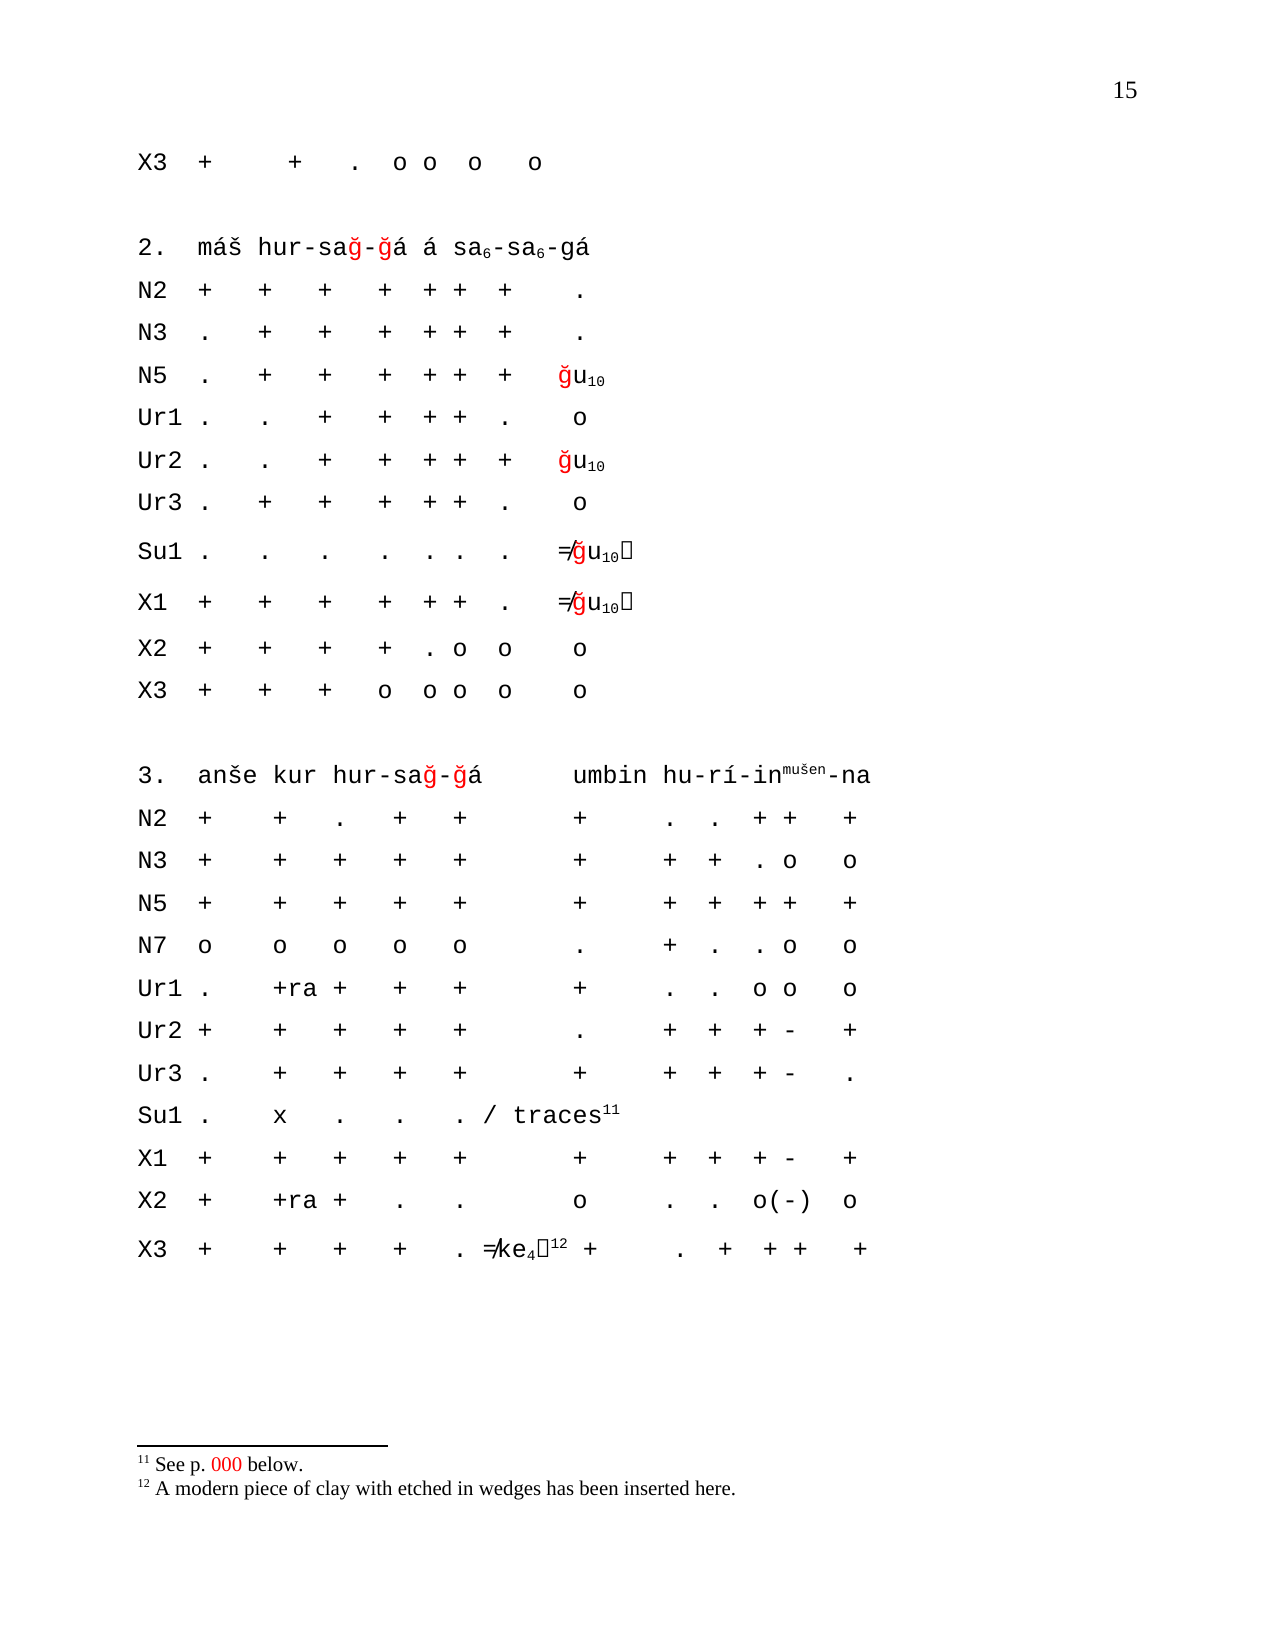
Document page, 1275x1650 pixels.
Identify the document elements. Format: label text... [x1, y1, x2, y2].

text N5 + + + + + + + + + + + [137, 890, 1138, 918]
text 2. máš hur-sağ-ğá á sa6-sa6-gá [137, 235, 1138, 263]
text X1 + + + + + + . ≠ğu10 [137, 584, 1138, 618]
text Ur3 . + + + + + . o [137, 490, 1138, 518]
text N2 + + + + + + + . [137, 277, 1138, 306]
text N7 o o o o o . + . . o o [137, 933, 1138, 961]
text N3 . + + + + + + . [137, 320, 1138, 348]
text 3. anše kur hur-sağ-ğá umbin hu-rí-inmušen-na [137, 763, 1138, 791]
text X3 + + + + . ≠ke4 + . + + + + [137, 1230, 1138, 1264]
text N3 + + + + + + + + . o o [137, 848, 1138, 876]
text Ur3 . + + + + + + + + - . [137, 1060, 1138, 1088]
text Ur2 + + + + + . + + + - + [137, 1018, 1138, 1046]
text X3 + + . o o o o [137, 150, 1138, 178]
text N5 . + + + + + + ğu10 [137, 362, 1138, 391]
text Ur2 . . + + + + + ğu10 [137, 447, 1138, 476]
text See p. 000 below. [137, 1452, 1138, 1476]
text X2 + + + + . o o o [137, 635, 1138, 663]
text X1 + + + + + + + + + - + [137, 1145, 1138, 1173]
text Su1 . x . . . / traces [137, 1103, 1138, 1131]
text X2 + +ra + . . o . . o(-) o [137, 1188, 1138, 1216]
text Su1 . . . . . . . ≠ğu10 [137, 532, 1138, 567]
text X3 + + + o o o o o [137, 678, 1138, 706]
text A modern piece of clay with etched in wedges has been inserted here. [137, 1476, 1138, 1500]
text Ur1 . . + + + + . o [137, 405, 1138, 433]
text N2 + + . + + + . . + + + [137, 805, 1138, 833]
text Ur1 . +ra + + + + . . o o o [137, 975, 1138, 1003]
